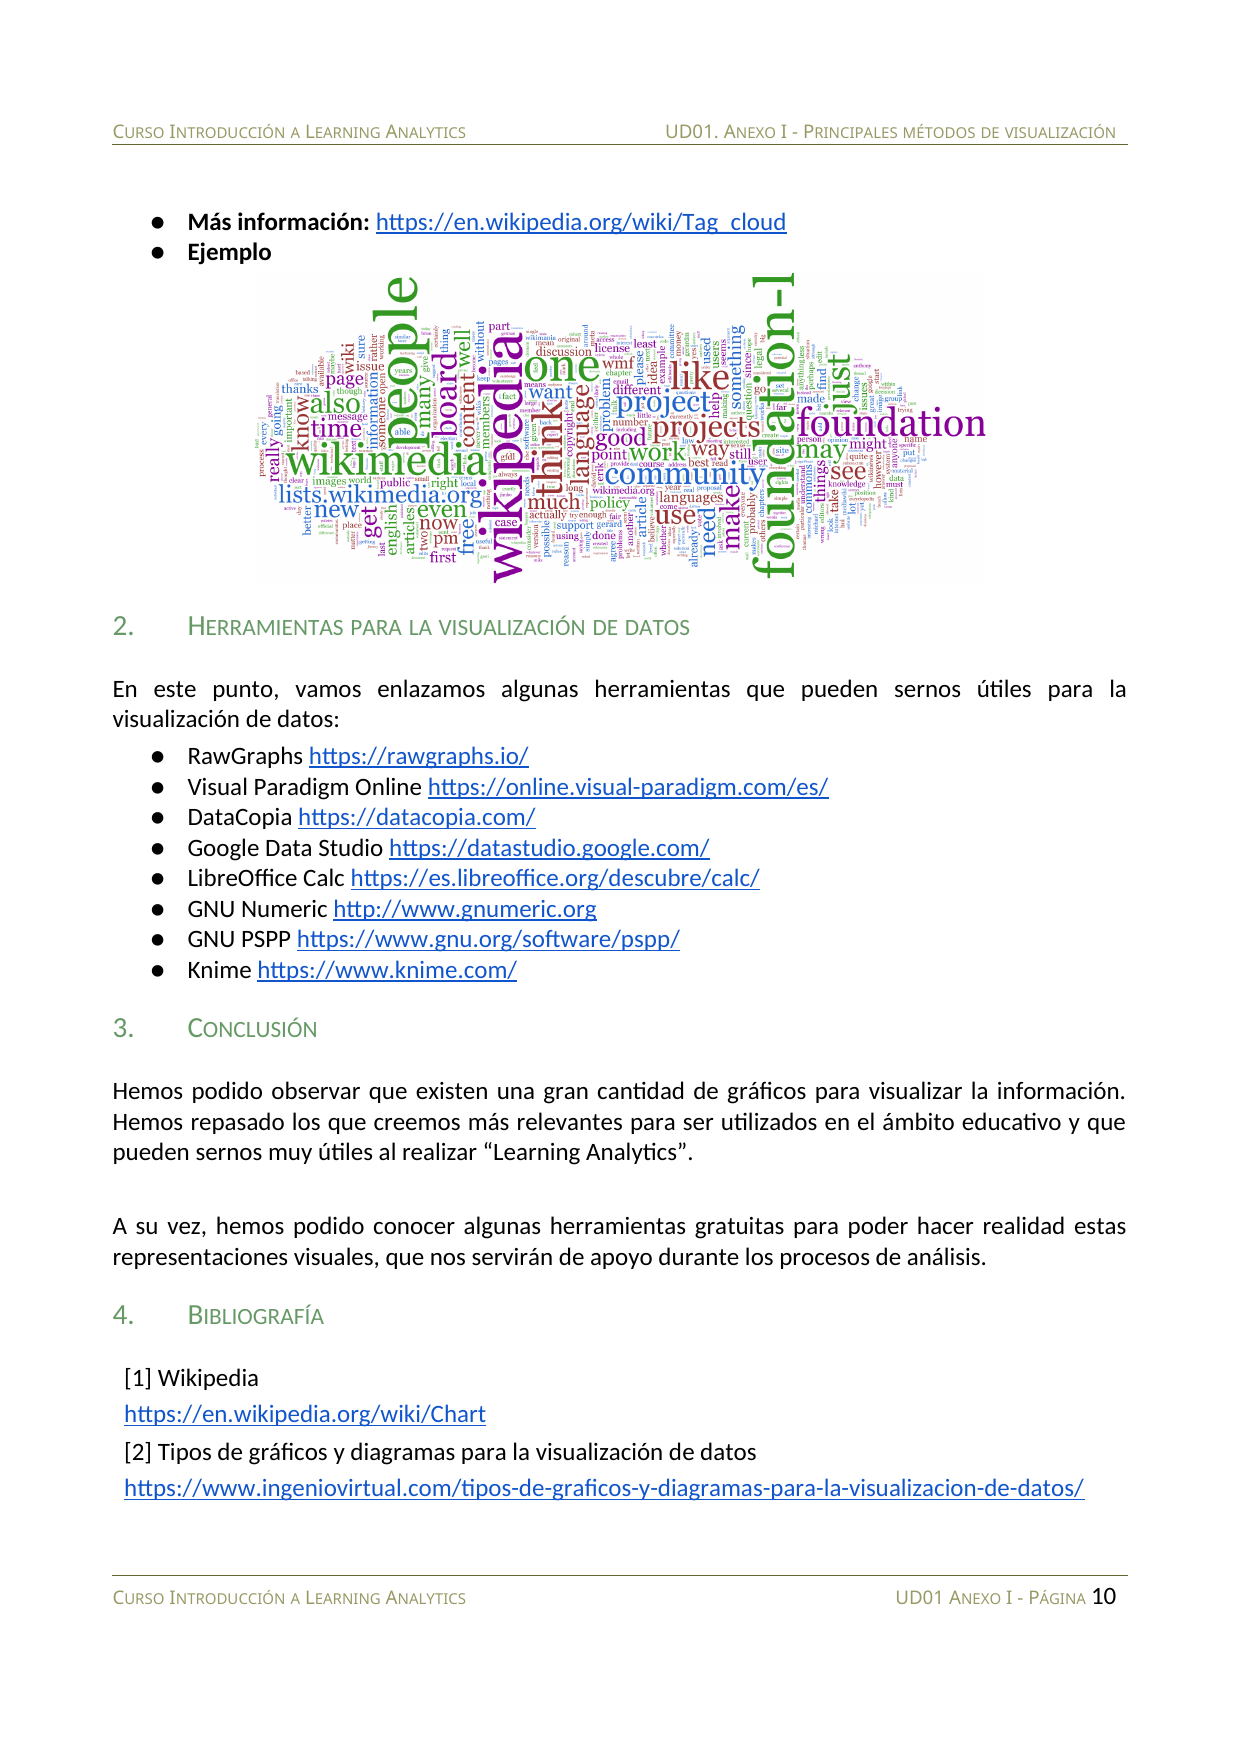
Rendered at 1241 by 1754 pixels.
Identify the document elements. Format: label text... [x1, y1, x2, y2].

list RawGraphs https://rawgraphs.io/ [150, 740, 1128, 771]
list GNU Numeric http://www.gnumeric.org [150, 893, 1128, 923]
list Knime https://www.knime.com/ [150, 954, 1128, 984]
text https://www.ingeniovirtual.com/tipos-de-graficos-y-diagramas-para-la-visualizacion-de-datos/ [112, 1473, 1128, 1503]
list GNU PSPP https://www.gnu.org/software/pspp/ [150, 923, 1128, 954]
subtitle Conclusión [112, 1009, 1128, 1045]
text Hemos podido observar que existen una gran cantidad de gráficos para visualizar la información. Hemos repasado los que creemos más relevantes para ser utilizados en el ámbito educativo y que pueden sernos muy útiles al realizar “Learning Analytics”. [112, 1075, 1128, 1167]
list Visual Paradigm Online https://online.visual-paradigm.com/es/ [150, 771, 1128, 801]
text [1] Wikipedia [112, 1362, 1128, 1392]
text https://en.wikipedia.org/wiki/Chart [112, 1399, 1128, 1429]
picture [254, 273, 986, 583]
list Ejemplo [150, 237, 1128, 267]
list LibreOffice Calc https://es.libreoffice.org/descubre/calc/ [150, 862, 1128, 893]
text En este punto, vamos enlazamos algunas herramientas que pueden sernos útiles para la visualización de datos: [112, 673, 1128, 734]
text A su vez, hemos podido conocer algunas herramientas gratuitas para poder hacer realidad estas representaciones visuales, que nos servirán de apoyo durante los procesos de análisis. [112, 1210, 1128, 1271]
subtitle Herramientas para la visualización de datos [112, 607, 1128, 643]
list DataCopia https://datacopia.com/ [150, 801, 1128, 832]
text [2] Tipos de gráficos y diagramas para la visualización de datos [112, 1436, 1128, 1466]
list Google Data Studio https://datastudio.google.com/ [150, 832, 1128, 862]
subtitle Bibliografía [112, 1296, 1128, 1332]
list Más información: https://en.wikipedia.org/wiki/Tag_cloud [150, 206, 1128, 237]
